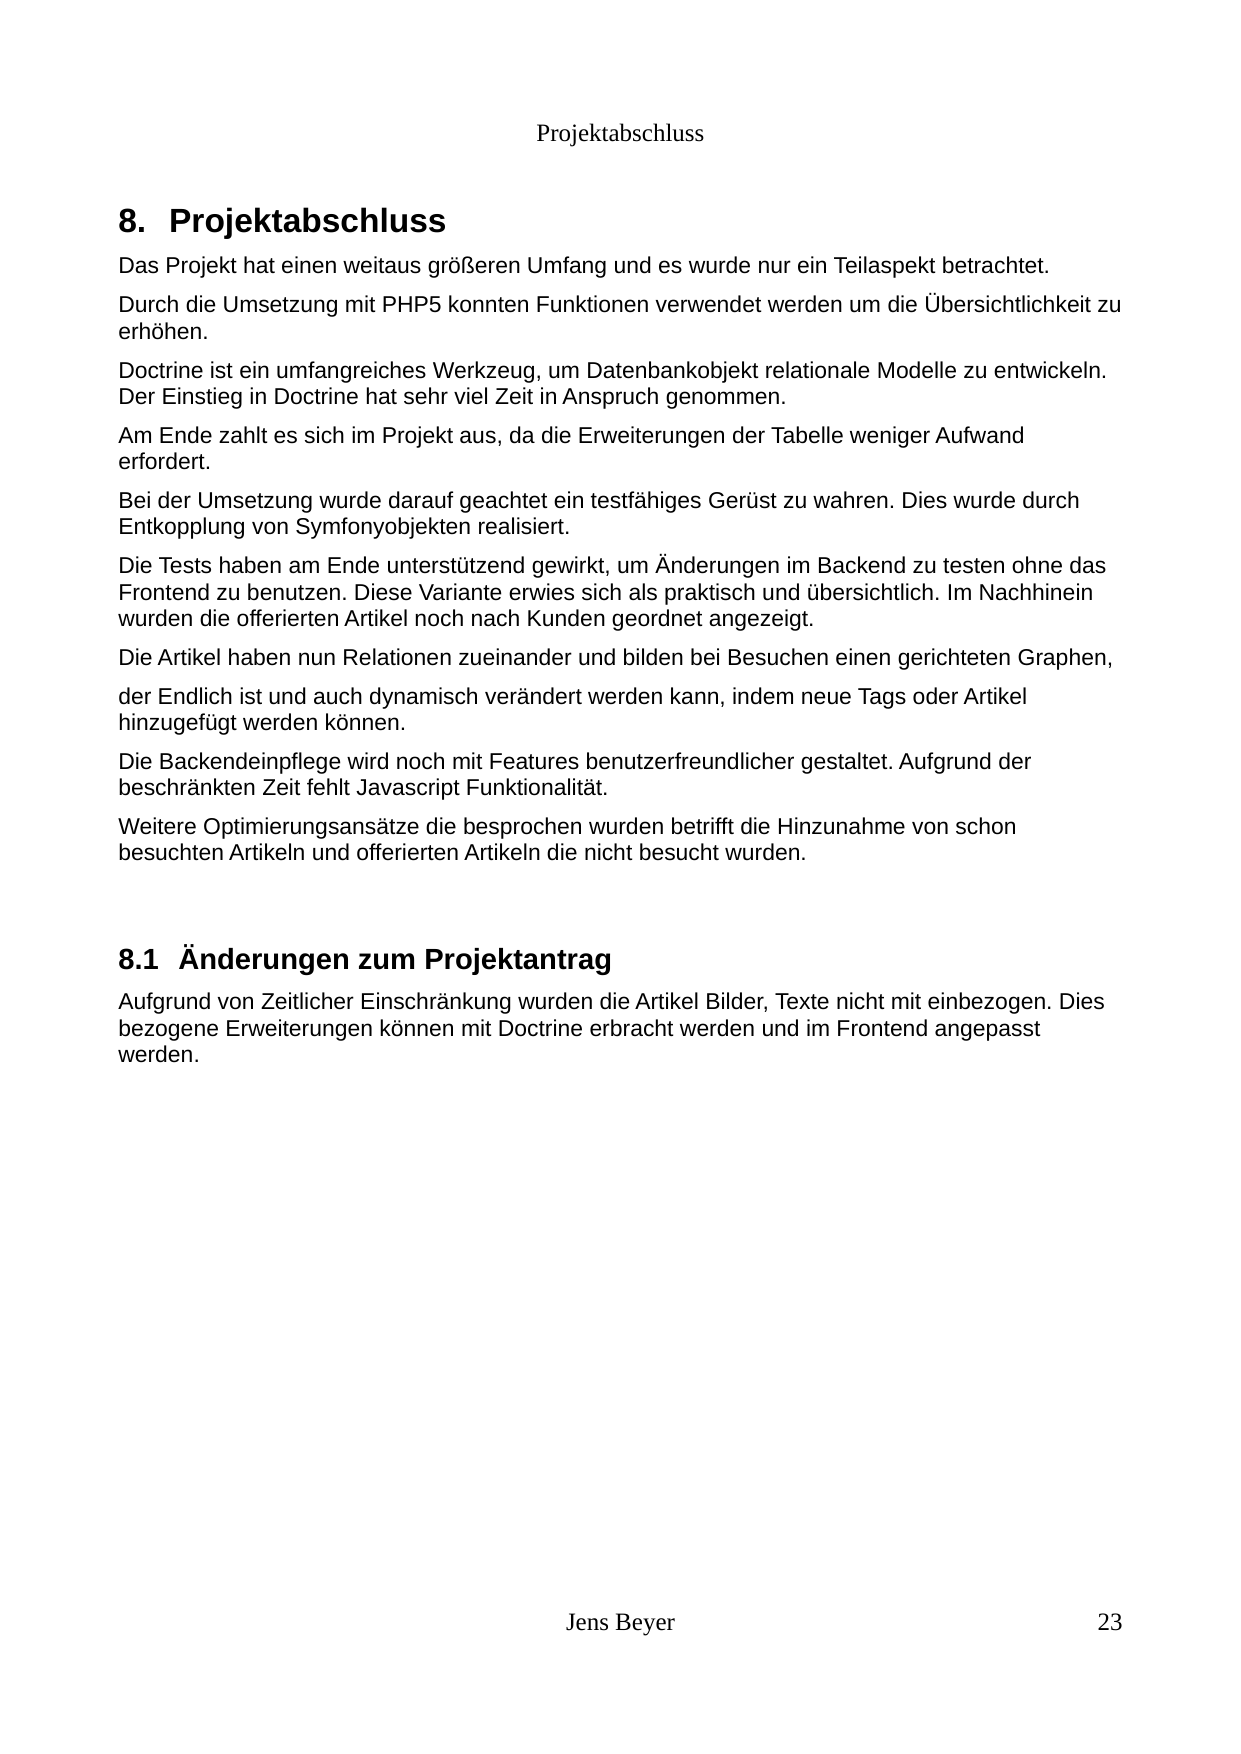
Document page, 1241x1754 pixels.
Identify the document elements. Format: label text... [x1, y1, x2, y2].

text Die Artikel haben nun Relationen zueinander und bilden bei Besuchen einen gerichteten Graphen, [118, 644, 1122, 670]
text Durch die Umsetzung mit PHP5 konnten Funktionen verwendet werden um die Übersichtlichkeit zu erhöhen. [118, 291, 1122, 344]
text Das Projekt hat einen weitaus größeren Umfang und es wurde nur ein Teilaspekt betrachtet. [118, 252, 1122, 279]
subtitle Projektabschluss [118, 201, 1122, 240]
text Die Tests haben am Ende unterstützend gewirkt, um Änderungen im Backend zu testen ohne das Frontend zu benutzen. Diese Variante erwies sich als praktisch und übersichtlich. Im Nachhinein wurden die offerierten Artikel noch nach Kunden geordnet angezeigt. [118, 552, 1122, 631]
text Am Ende zahlt es sich im Projekt aus, da die Erweiterungen der Tabelle weniger Aufwand erfordert. [118, 422, 1122, 474]
text Doctrine ist ein umfangreiches Werkzeug, um Datenbankobjekt relationale Modelle zu entwickeln. Der Einstieg in Doctrine hat sehr viel Zeit in Anspruch genommen. [118, 357, 1122, 409]
text Bei der Umsetzung wurde darauf geachtet ein testfähiges Gerüst zu wahren. Dies wurde durch Entkopplung von Symfonyobjekten realisiert. [118, 487, 1122, 540]
subtitle Änderungen zum Projektantrag [118, 942, 1122, 976]
text der Endlich ist und auch dynamisch verändert werden kann, indem neue Tags oder Artikel hinzugefügt werden können. [118, 683, 1122, 735]
text Die Backendeinpflege wird noch mit Features benutzerfreundlicher gestaltet. Aufgrund der beschränkten Zeit fehlt Javascript Funktionalität. [118, 748, 1122, 801]
text Aufgrund von Zeitlicher Einschränkung wurden die Artikel Bilder, Texte nicht mit einbezogen. Dies bezogene Erweiterungen können mit Doctrine erbracht werden und im Frontend angepasst werden. [118, 988, 1122, 1067]
text Weitere Optimierungsansätze die besprochen wurden betrifft die Hinzunahme von schon besuchten Artikeln und offerierten Artikeln die nicht besucht wurden. [118, 813, 1122, 866]
